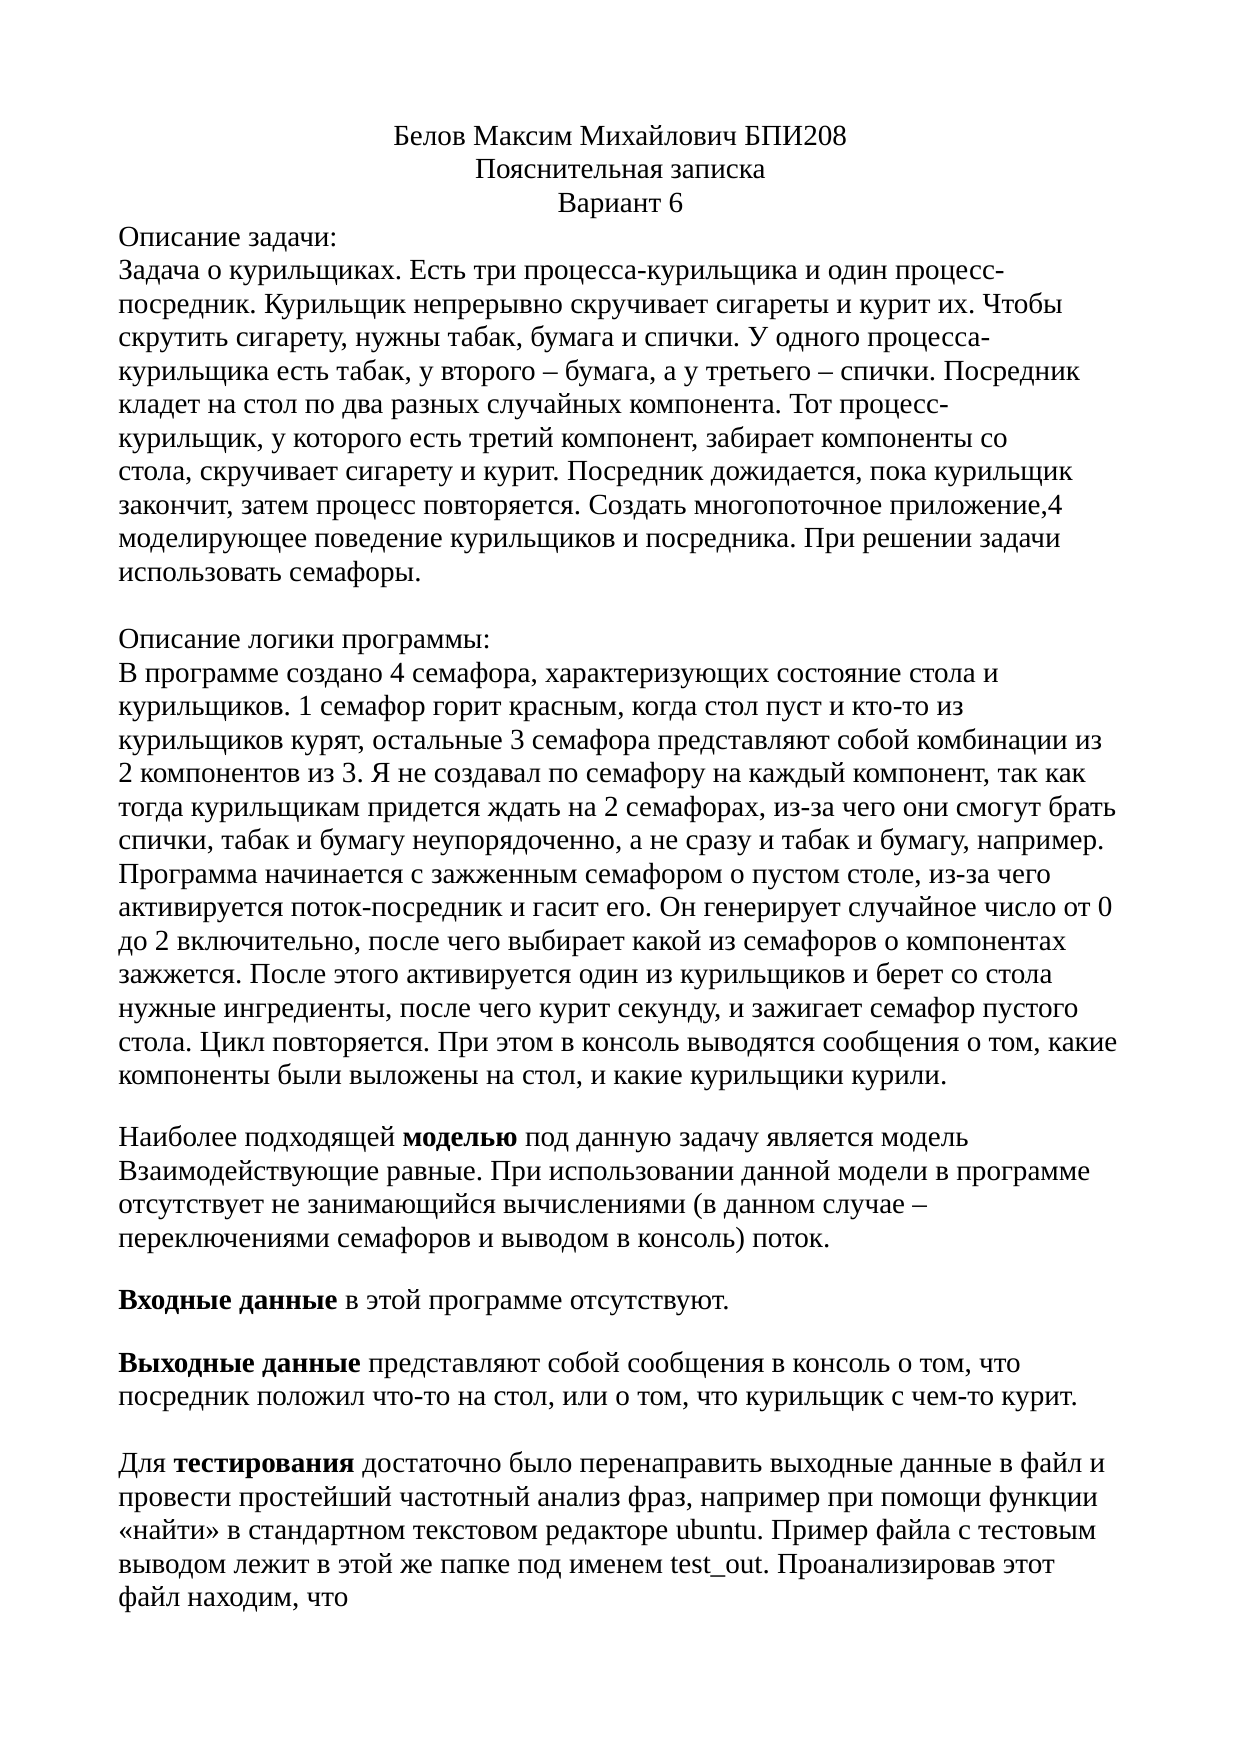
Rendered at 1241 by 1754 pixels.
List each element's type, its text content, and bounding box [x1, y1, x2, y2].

text В программе создано 4 семафора, характеризующих состояние стола и курильщиков. 1 семафор горит красным, когда стол пуст и кто-то из курильщиков курят, остальные 3 семафора представляют собой комбинации из 2 компонентов из 3. Я не создавал по семафору на каждый компонент, так как тогда курильщикам придется ждать на 2 семафорах, из-за чего они смогут брать спички, табак и бумагу неупорядоченно, а не сразу и табак и бумагу, например. [118, 655, 1122, 856]
text закончит, затем процесс повторяется. Создать многопоточное приложение,4 [118, 487, 1122, 521]
text Для тестирования достаточно было перенаправить выходные данные в файл и провести простейший частотный анализ фраз, например при помощи функции «найти» в стандартном текстовом редакторе ubuntu. Пример файла с тестовым выводом лежит в этой же папке под именем test_out. Проанализировав этот файл находим, что [118, 1445, 1122, 1613]
text Пояснительная записка [118, 152, 1122, 185]
text Белов Максим Михайлович БПИ208 [118, 118, 1122, 152]
text Наиболее подходящей моделью под данную задачу является модель Взаимодействующие равные. При использовании данной модели в программе отсутствует не занимающийся вычислениями (в данном случае – переключениями семафоров и выводом в консоль) поток. [118, 1119, 1122, 1254]
text стола, скручивает сигарету и курит. Посредник дожидается, пока курильщик [118, 453, 1122, 487]
text кладет на стол по два разных случайных компонента. Тот процесс- [118, 386, 1122, 420]
text Задача о курильщиках. Есть три процесса-курильщика и один процесс- [118, 252, 1122, 286]
text посредник. Курильщик непрерывно скручивает сигареты и курит их. Чтобы [118, 286, 1122, 319]
text использовать семафоры. [118, 554, 1122, 588]
text курильщик, у которого есть третий компонент, забирает компоненты со [118, 420, 1122, 453]
text Описание задачи: [118, 219, 1122, 252]
text Выходные данные представляют собой сообщения в консоль о том, что посредник положил что-то на стол, или о том, что курильщик с чем-то курит. [118, 1345, 1122, 1412]
text Программа начинается с зажженным семафором о пустом столе, из-за чего активируется поток-посредник и гасит его. Он генерирует случайное число от 0 до 2 включительно, после чего выбирает какой из семафоров о компонентах зажжется. После этого активируется один из курильщиков и берет со стола нужные ингредиенты, после чего курит секунду, и зажигает семафор пустого стола. Цикл повторяется. При этом в консоль выводятся сообщения о том, какие компоненты были выложены на стол, и какие курильщики курили. [118, 856, 1122, 1091]
text Описание логики программы: [118, 621, 1122, 655]
text курильщика есть табак, у второго – бумага, а у третьего – спички. Посредник [118, 353, 1122, 386]
text скрутить сигарету, нужны табак, бумага и спички. У одного процесса- [118, 319, 1122, 353]
text Входные данные в этой программе отсутствуют. [118, 1282, 1122, 1316]
text Вариант 6 [118, 185, 1122, 219]
text моделирующее поведение курильщиков и посредника. При решении задачи [118, 521, 1122, 554]
